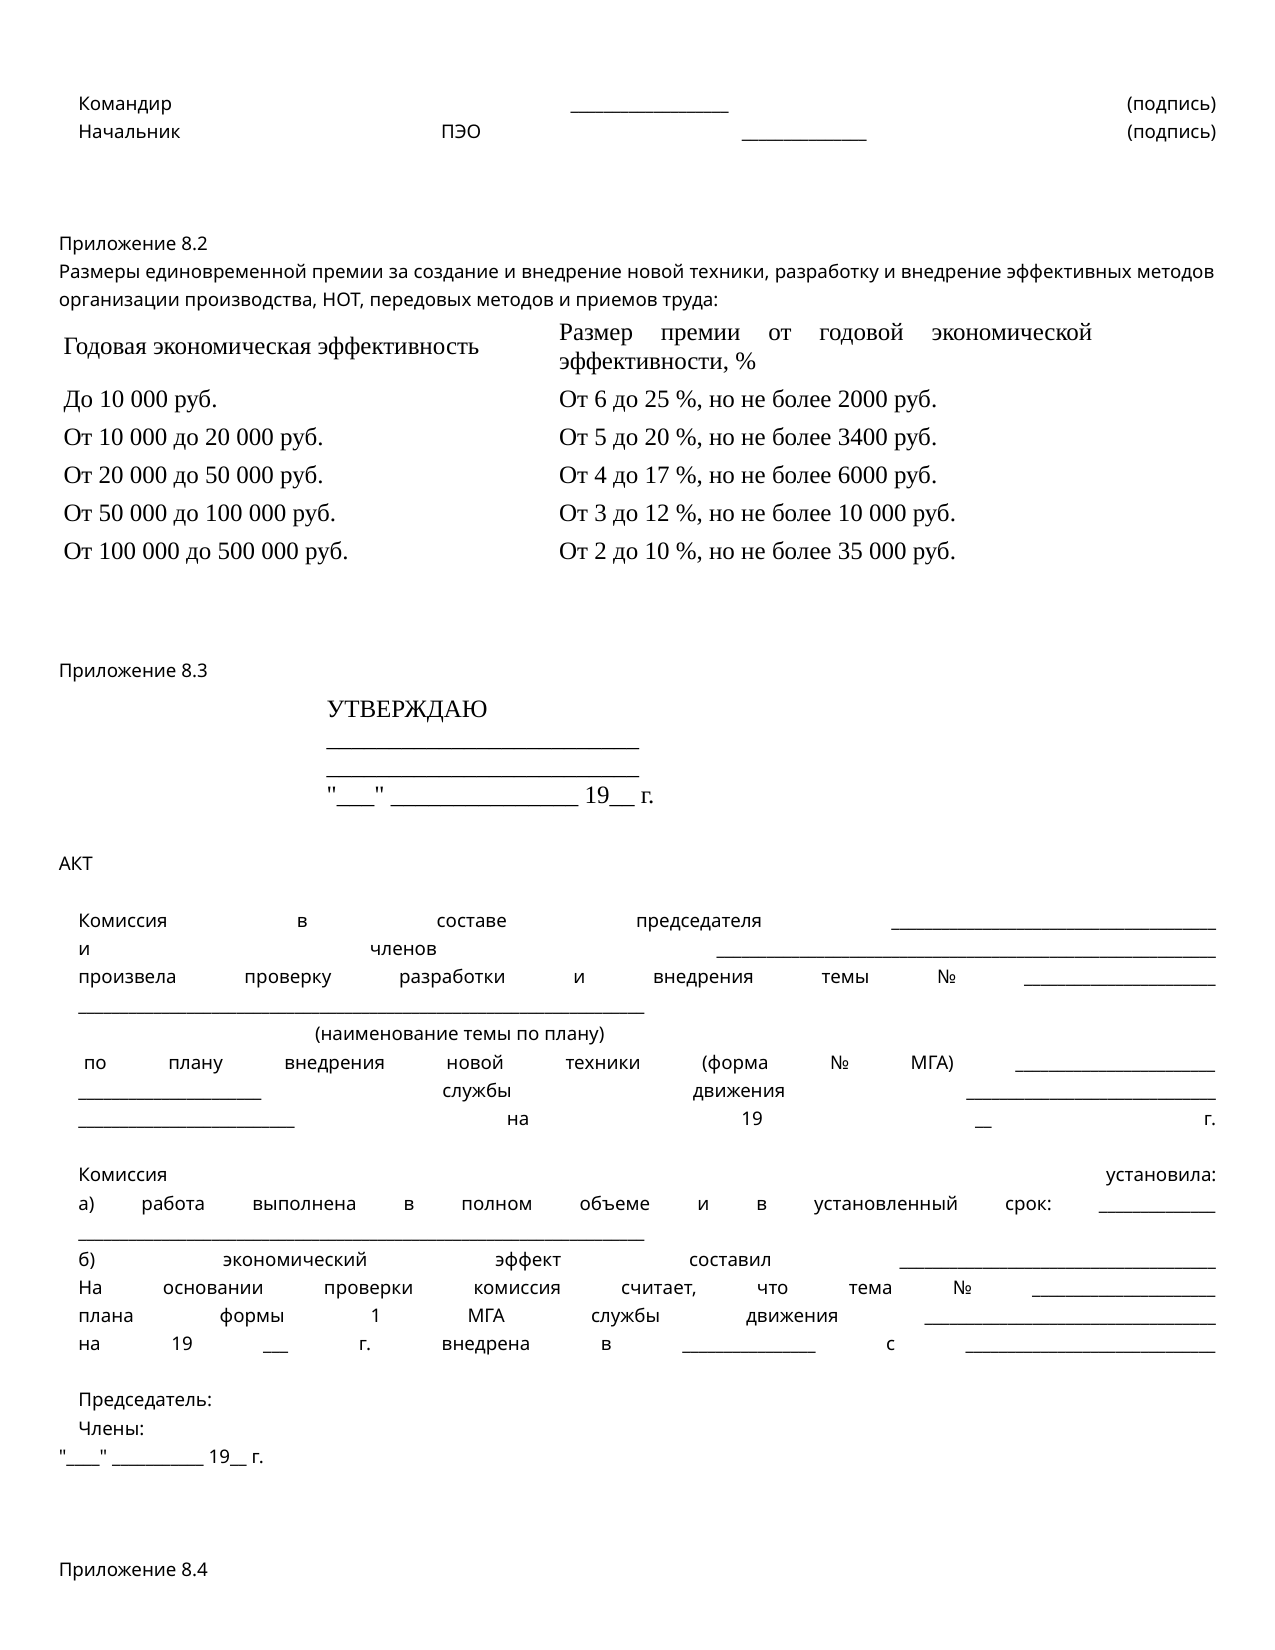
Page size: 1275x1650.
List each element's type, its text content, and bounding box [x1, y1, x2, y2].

text Приложение 8.3 [58, 655, 1216, 683]
table_cell От 100 000 до 500 000 руб. [59, 532, 554, 570]
text Размеры единовременной премии за создание и внедрение новой техники, разработку и внедрение эффективных методов организации производства, НОТ, передовых методов и приемов труда: [58, 256, 1216, 312]
text (наименование темы по плану) [58, 1017, 1216, 1046]
text АКТ [58, 820, 1216, 876]
table_header [59, 683, 316, 820]
text Командир ___________________ (подпись) Начальник ПЭО _______________ (подпись) [58, 58, 1216, 228]
text Приложение 8.2 [58, 228, 1216, 256]
table_cell От 6 до 25 %, но не более 2000 руб. [554, 379, 1097, 417]
table_header УТВЕРЖДАЮ _________________________ _________________________ "___" _______________ 19__ г. [316, 683, 679, 820]
table_cell До 10 000 руб. [59, 379, 554, 417]
text Комиссия в составе председателя _______________________________________ и членов ____________________________________________________________ произвела проверку разработки и внедрения темы № _______________________ ____________________________________________________________________ [58, 876, 1216, 1017]
table_cell От 4 до 17 %, но не более 6000 руб. [554, 455, 1097, 493]
table_cell От 3 до 12 %, но не более 10 000 руб. [554, 494, 1097, 532]
table_cell От 5 до 20 %, но не более 3400 руб. [554, 417, 1097, 455]
table_cell От 20 000 до 50 000 руб. [59, 455, 554, 493]
table_cell От 50 000 до 100 000 руб. [59, 494, 554, 532]
table_cell От 10 000 до 20 000 руб. [59, 417, 554, 455]
text Приложение 8.4 [58, 1553, 1216, 1582]
table_cell От 2 до 10 %, но не более 35 000 руб. [554, 532, 1097, 570]
text "____" ___________ 19__ г. [58, 1440, 1216, 1468]
table_header Годовая экономическая эффективность [59, 312, 554, 379]
text по плану внедрения новой техники (форма № МГА) ________________________ ______________________ службы движения ______________________________ __________________________ на 19 __ г. Комиссия установила: а) работа выполнена в полном объеме и в установленный срок: ______________ ____________________________________________________________________ б) экономический эффект составил ______________________________________ На основании проверки комиссия считает, что тема № ______________________ плана формы 1 МГА службы движения ___________________________________ на 19 ___ г. внедрена в ________________ с ______________________________ Председатель: Члены: [58, 1046, 1216, 1440]
table_header Размер премии от годовой экономической эффективности, % [554, 312, 1097, 379]
